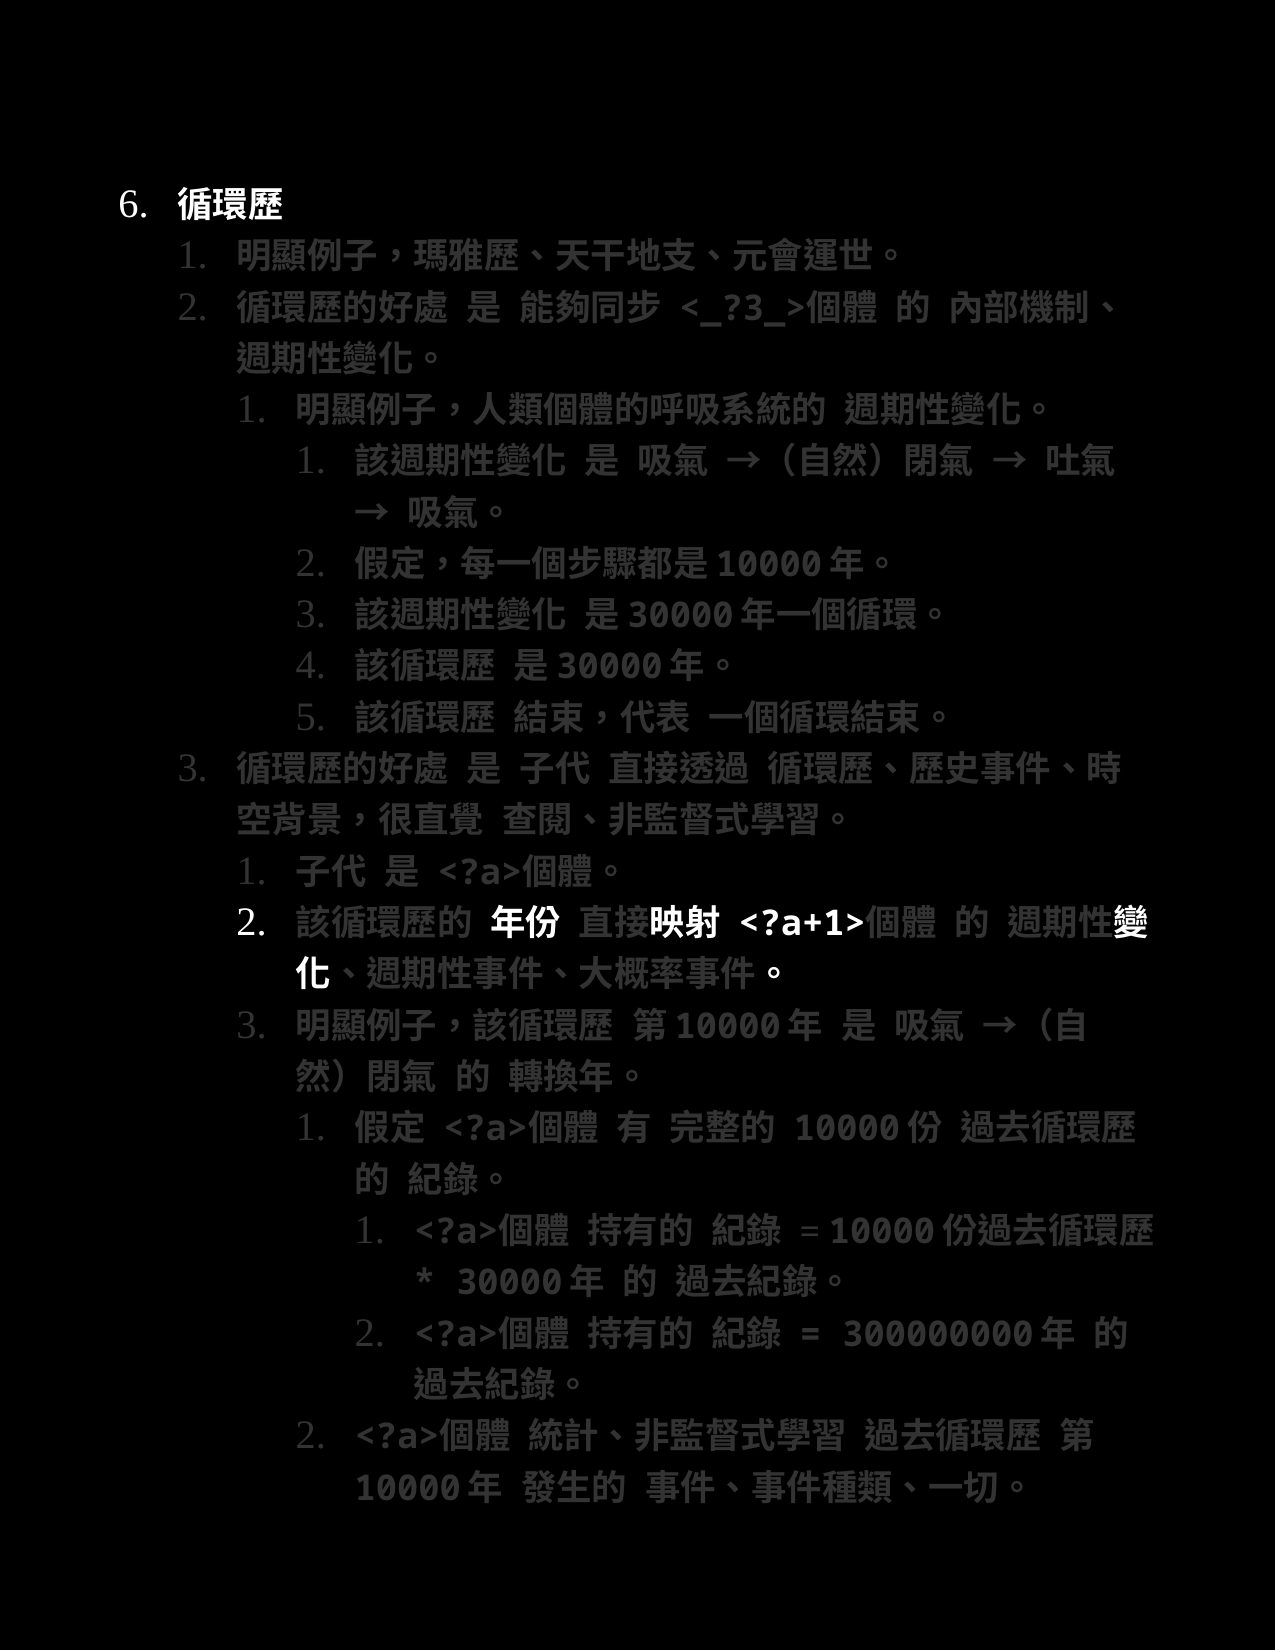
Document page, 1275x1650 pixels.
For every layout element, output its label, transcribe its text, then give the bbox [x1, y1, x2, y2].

list <?a>個體 持有的 紀錄 = 300000000年 的 過去紀錄。 [354, 1305, 1157, 1407]
list 該循環歷的 年份 直接映射 <?a+1>個體 的 週期性變化、週期性事件、大概率事件。 [236, 894, 1157, 997]
list <?a>個體 持有的 紀錄 = 10000份過去循環歷 * 30000年 的 過去紀錄。 [354, 1202, 1157, 1305]
list 明顯例子，瑪雅歷、天干地支、元會運世。 [177, 228, 1157, 279]
list 該週期性變化 是 吸氣 →（自然）閉氣 → 吐氣 → 吸氣。 [295, 433, 1157, 535]
list 循環歷的好處 是 子代 直接透過 循環歷、歷史事件、時空背景，很直覺 查閱、非監督式學習。 [177, 741, 1157, 843]
list 明顯例子，該循環歷 第10000年 是 吸氣 →（自然）閉氣 的 轉換年。 [236, 997, 1157, 1099]
list 該循環歷 結束，代表 一個循環結束。 [295, 689, 1157, 741]
list 該週期性變化 是30000年一個循環。 [295, 587, 1157, 638]
list 假定，每一個步驟都是10000年。 [295, 535, 1157, 587]
list 子代 是 <?a>個體。 [236, 843, 1157, 894]
list 循環歷 [118, 176, 1157, 228]
list 假定 <?a>個體 有 完整的 10000份 過去循環歷 的 紀錄。 [295, 1099, 1157, 1202]
list 該循環歷 是30000年。 [295, 638, 1157, 689]
list 循環歷的好處 是 能夠同步 <_?3_>個體 的 內部機制、週期性變化。 [177, 279, 1157, 381]
list <?a>個體 統計、非監督式學習 過去循環歷 第10000年 發生的 事件、事件種類、一切。 [295, 1407, 1157, 1510]
list 明顯例子，人類個體的呼吸系統的 週期性變化。 [236, 381, 1157, 433]
